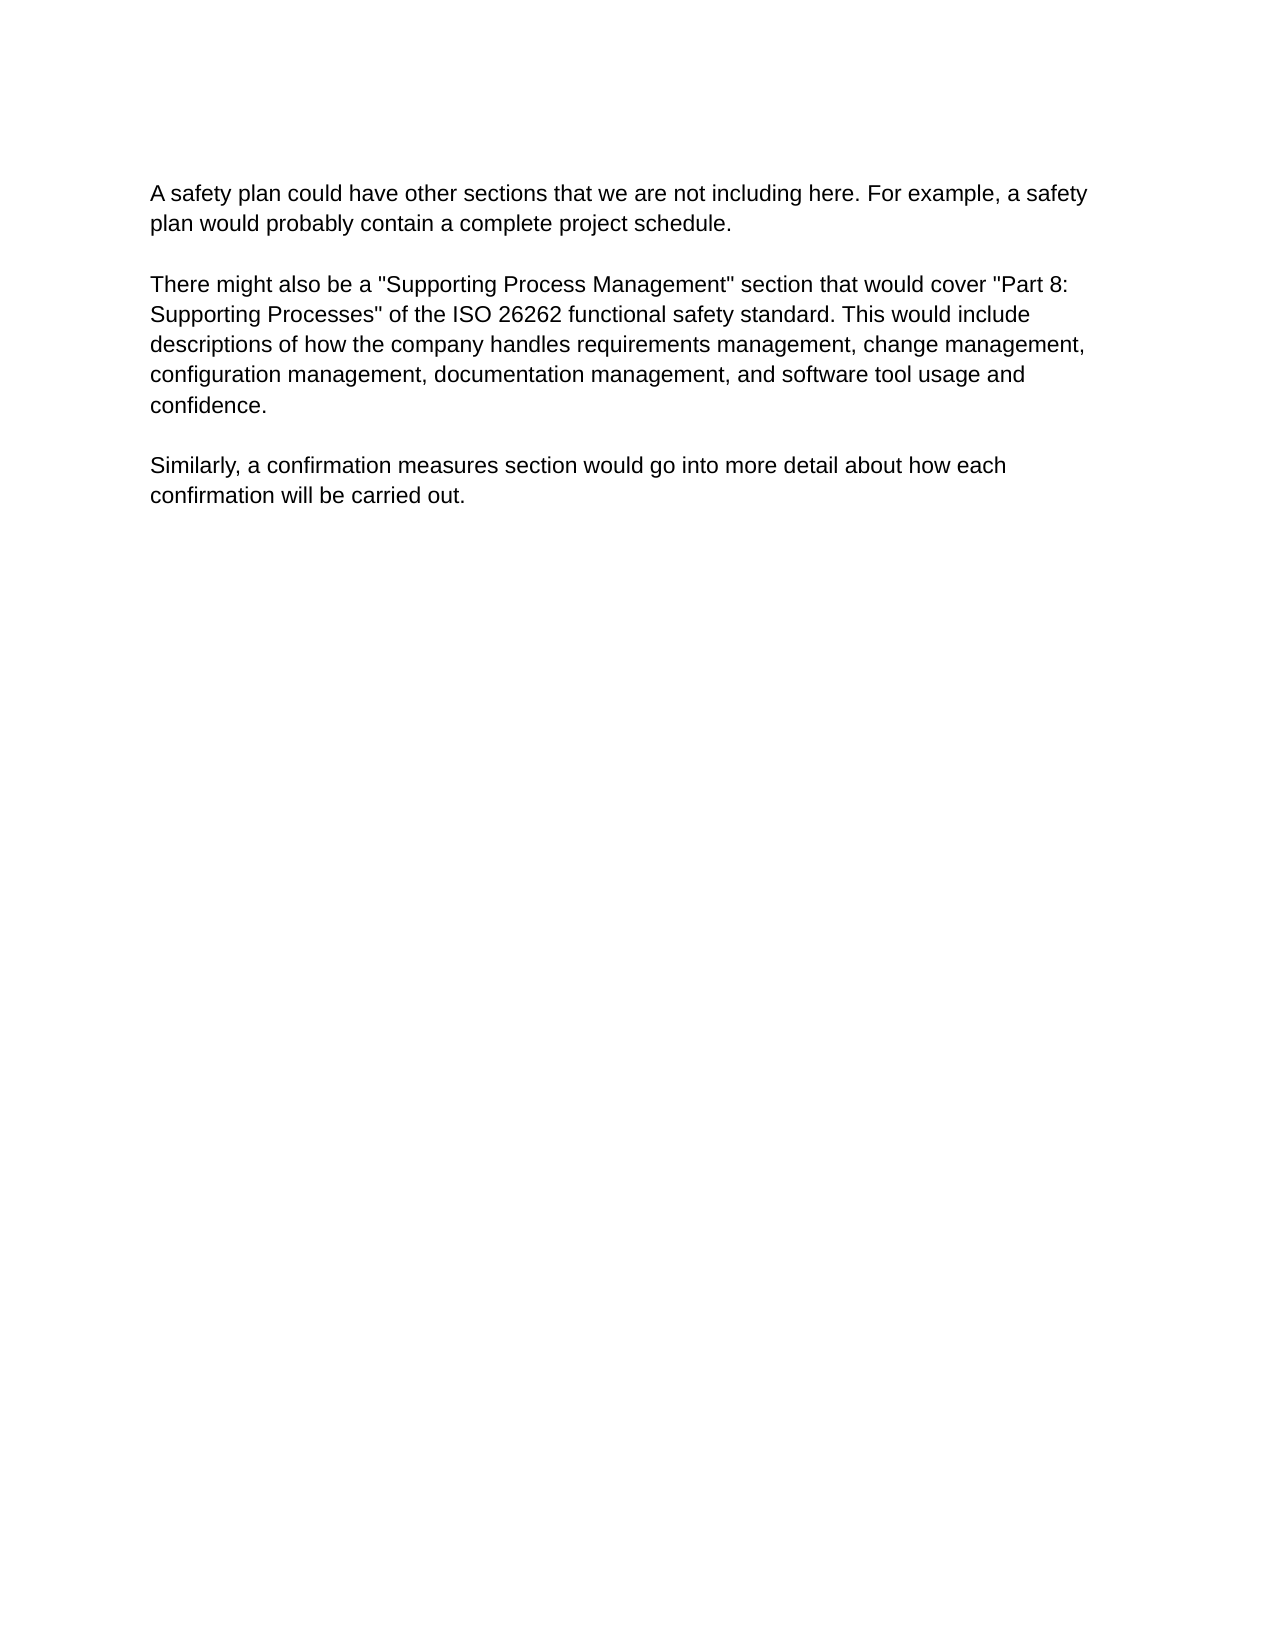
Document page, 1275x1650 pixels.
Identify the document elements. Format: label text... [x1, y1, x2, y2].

text Similarly, a confirmation measures section would go into more detail about how each confirmation will be carried out. [150, 452, 1125, 509]
text There might also be a "Supporting Process Management" section that would cover "Part 8: Supporting Processes" of the ISO 26262 functional safety standard. This would include descriptions of how the company handles requirements management, change management, configuration management, documentation management, and software tool usage and confidence. [150, 271, 1125, 418]
text A safety plan could have other sections that we are not including here. For example, a safety plan would probably contain a complete project schedule. [150, 180, 1125, 237]
